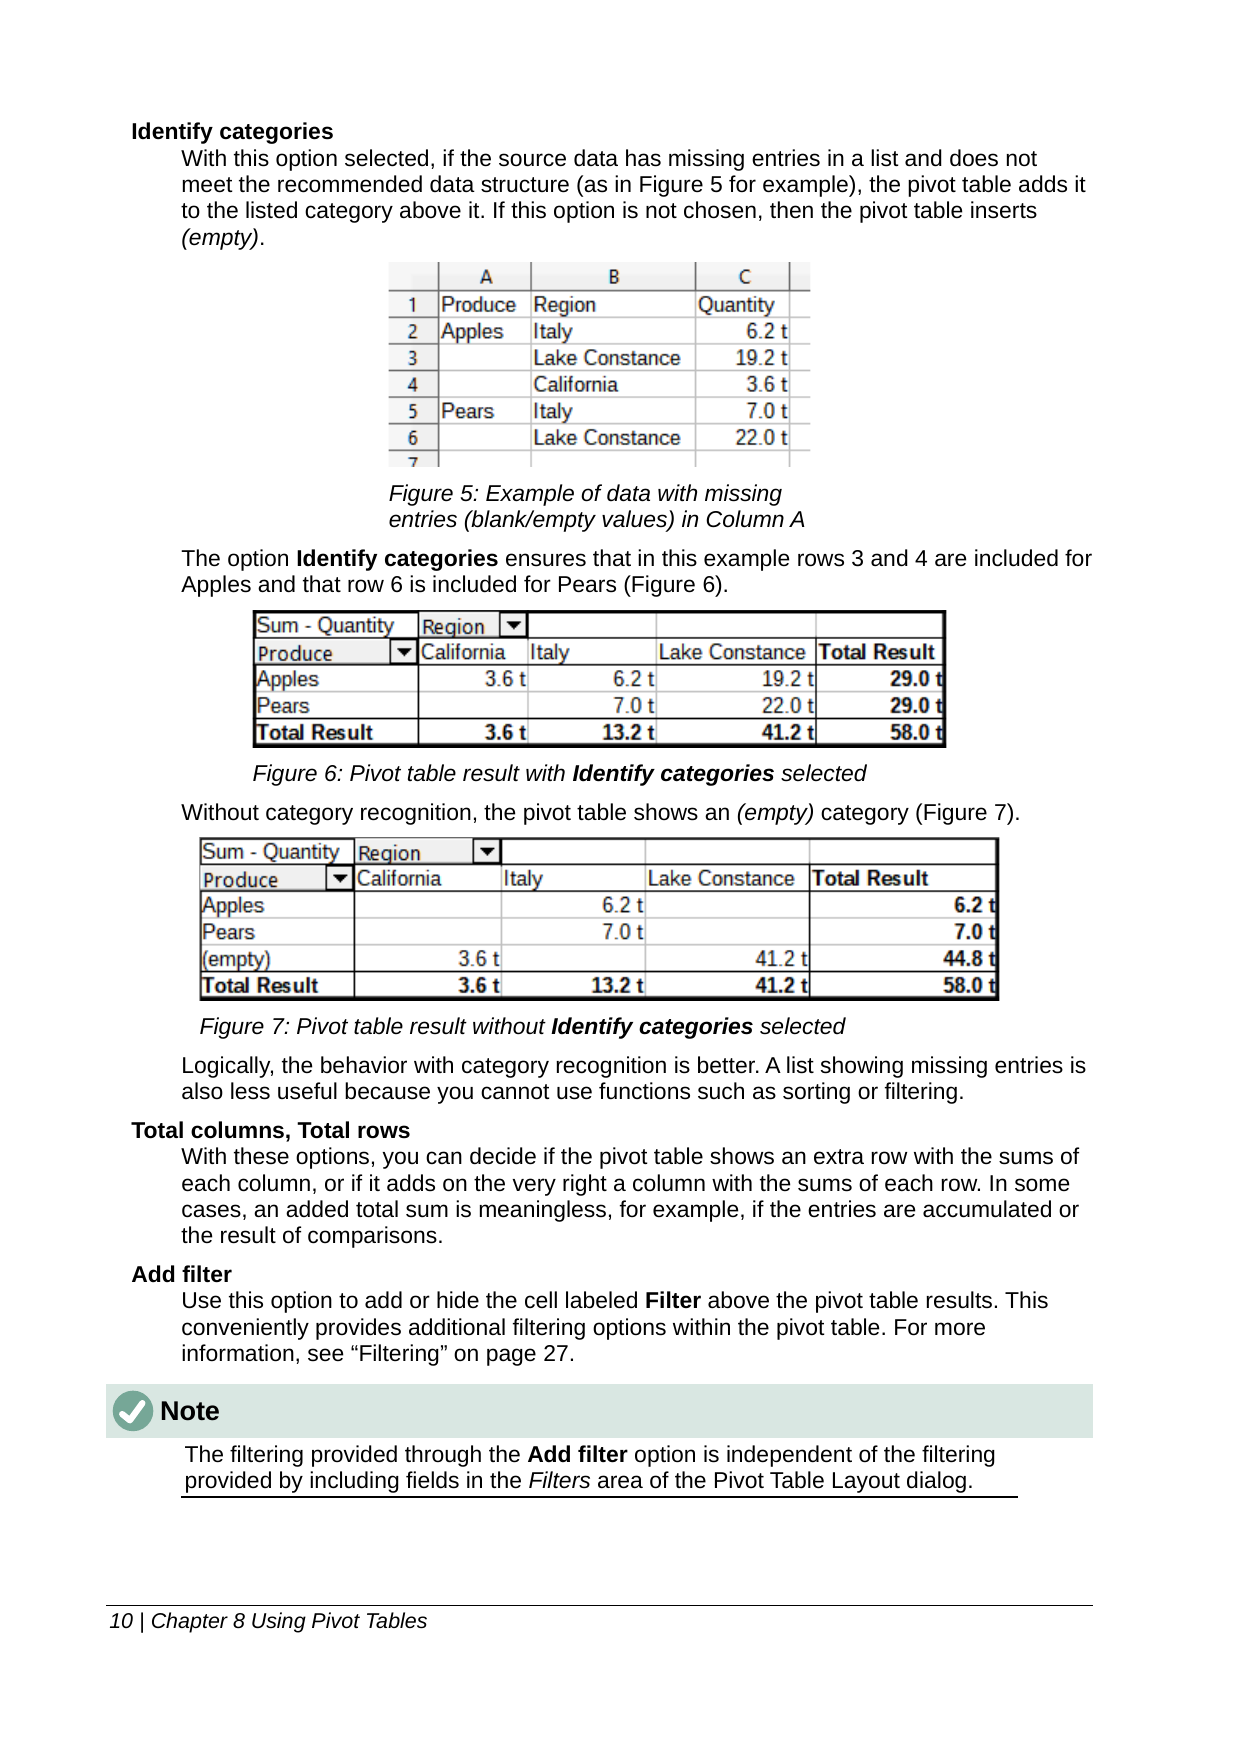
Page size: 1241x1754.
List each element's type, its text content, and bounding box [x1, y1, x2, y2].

text With these options, you can decide if the pivot table shows an extra row with the sums of each column, or if it adds on the very right a column with the sums of each row. In some cases, an added total sum is meaningless, for example, if the entries are accumulated or the result of comparisons. [181, 1143, 1093, 1248]
picture [388, 262, 811, 467]
text With this option selected, if the source data has missing entries in a list and does not meet the recommended data structure (as in Figure 5 for example), the pivot table adds it to the listed category above it. If this option is not chosen, then the pivot table inserts (empty). [181, 144, 1093, 250]
text Figure 6: Pivot table result with Identify categories selected [252, 760, 946, 786]
text Logically, the behavior with category recognition is better. A list showing missing entries is also less useful because you cannot use functions such as sorting or filtering. [181, 1052, 1093, 1104]
text The filtering provided through the Add filter option is independent of the filtering provided by including fields in the Filters area of the Pivot Table Layout dialog. [181, 1438, 1018, 1496]
text Add filter [131, 1261, 1093, 1287]
text Without category recognition, the pivot table shows an (empty) category (Figure 7). [181, 799, 1093, 825]
subtitle Note [106, 1384, 1093, 1438]
text Use this option to add or hide the cell labeled Filter above the pivot table results. This conveniently provides additional filtering options within the pivot table. For more information, see “Filtering” on page 27. [181, 1287, 1093, 1366]
picture [199, 837, 1000, 1001]
picture [252, 610, 947, 748]
text The option Identify categories ensures that in this example rows 3 and 4 are included for Apples and that row 6 is included for Pears (Figure 6). [181, 545, 1093, 597]
text Figure 5: Example of data with missing entries (blank/empty values) in Column A [388, 479, 810, 532]
text Total columns, Total rows [131, 1117, 1093, 1143]
text Figure 7: Pivot table result without Identify categories selected [199, 1013, 999, 1039]
text Identify categories [131, 118, 1093, 144]
